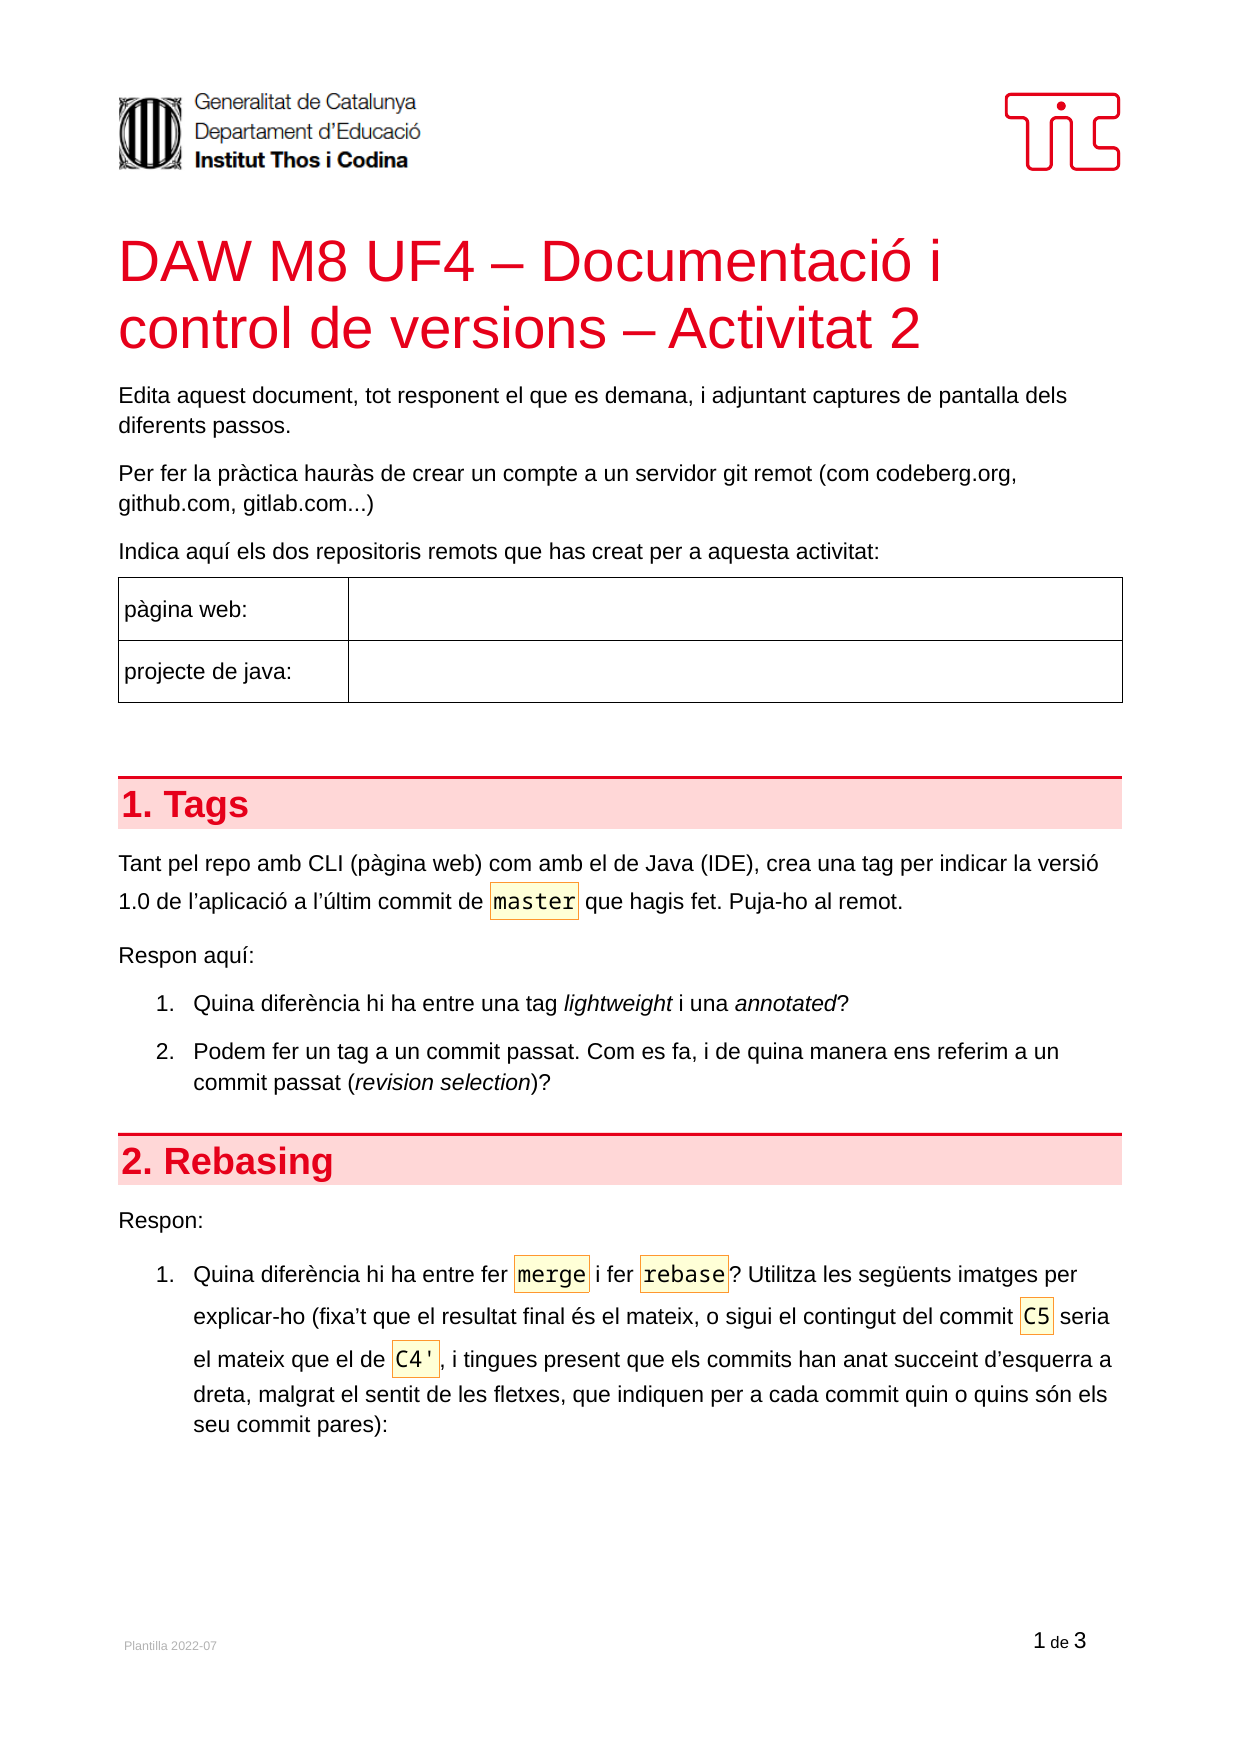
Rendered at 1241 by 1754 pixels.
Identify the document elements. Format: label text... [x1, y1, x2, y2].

list Quina diferència hi ha entre fer merge i fer rebase? Utilitza les següents imatges per explicar-ho (fixa’t que el resultat final és el mateix, o sigui el contingut del commit C5 seria el mateix que el de C4', i tingues present que els commits han anat succeint d’esquerra a dreta, malgrat el sentit de les fletxes, que indiquen per a cada commit quin o quins són els seu commit pares): [156, 1254, 1122, 1438]
text Per fer la pràctica hauràs de crear un compte a un servidor git remot (com codeberg.org, github.com, gitlab.com...) [118, 460, 1122, 517]
list Podem fer un tag a un commit passat. Com es fa, i de quina manera ens referim a un commit passat (revision selection)? [156, 1038, 1122, 1095]
list Quina diferència hi ha entre una tag lightweight i una annotated? [156, 990, 1122, 1017]
picture [1004, 92, 1123, 171]
table_header pàgina web: [119, 578, 348, 639]
table_cell [349, 641, 1122, 702]
picture [118, 92, 422, 171]
text Respon: [118, 1207, 1122, 1233]
text Respon aquí: [118, 942, 1122, 969]
text Tant pel repo amb CLI (pàgina web) com amb el de Java (IDE), crea una tag per indicar la versió 1.0 de l’aplicació a l’últim commit de master que hagis fet. Puja-ho al remot. [118, 850, 1122, 919]
title DAW M8 UF4 – Documentació i control de versions – Activitat 2 [118, 226, 1122, 361]
table_cell projecte de java: [119, 641, 348, 702]
text Edita aquest document, tot responent el que es demana, i adjuntant captures de pantalla dels diferents passos. [118, 382, 1122, 438]
subtitle Tags [118, 779, 1122, 829]
subtitle Rebasing [118, 1136, 1122, 1185]
table_header [349, 578, 1122, 639]
text Indica aquí els dos repositoris remots que has creat per a aquesta activitat: [118, 538, 1122, 564]
